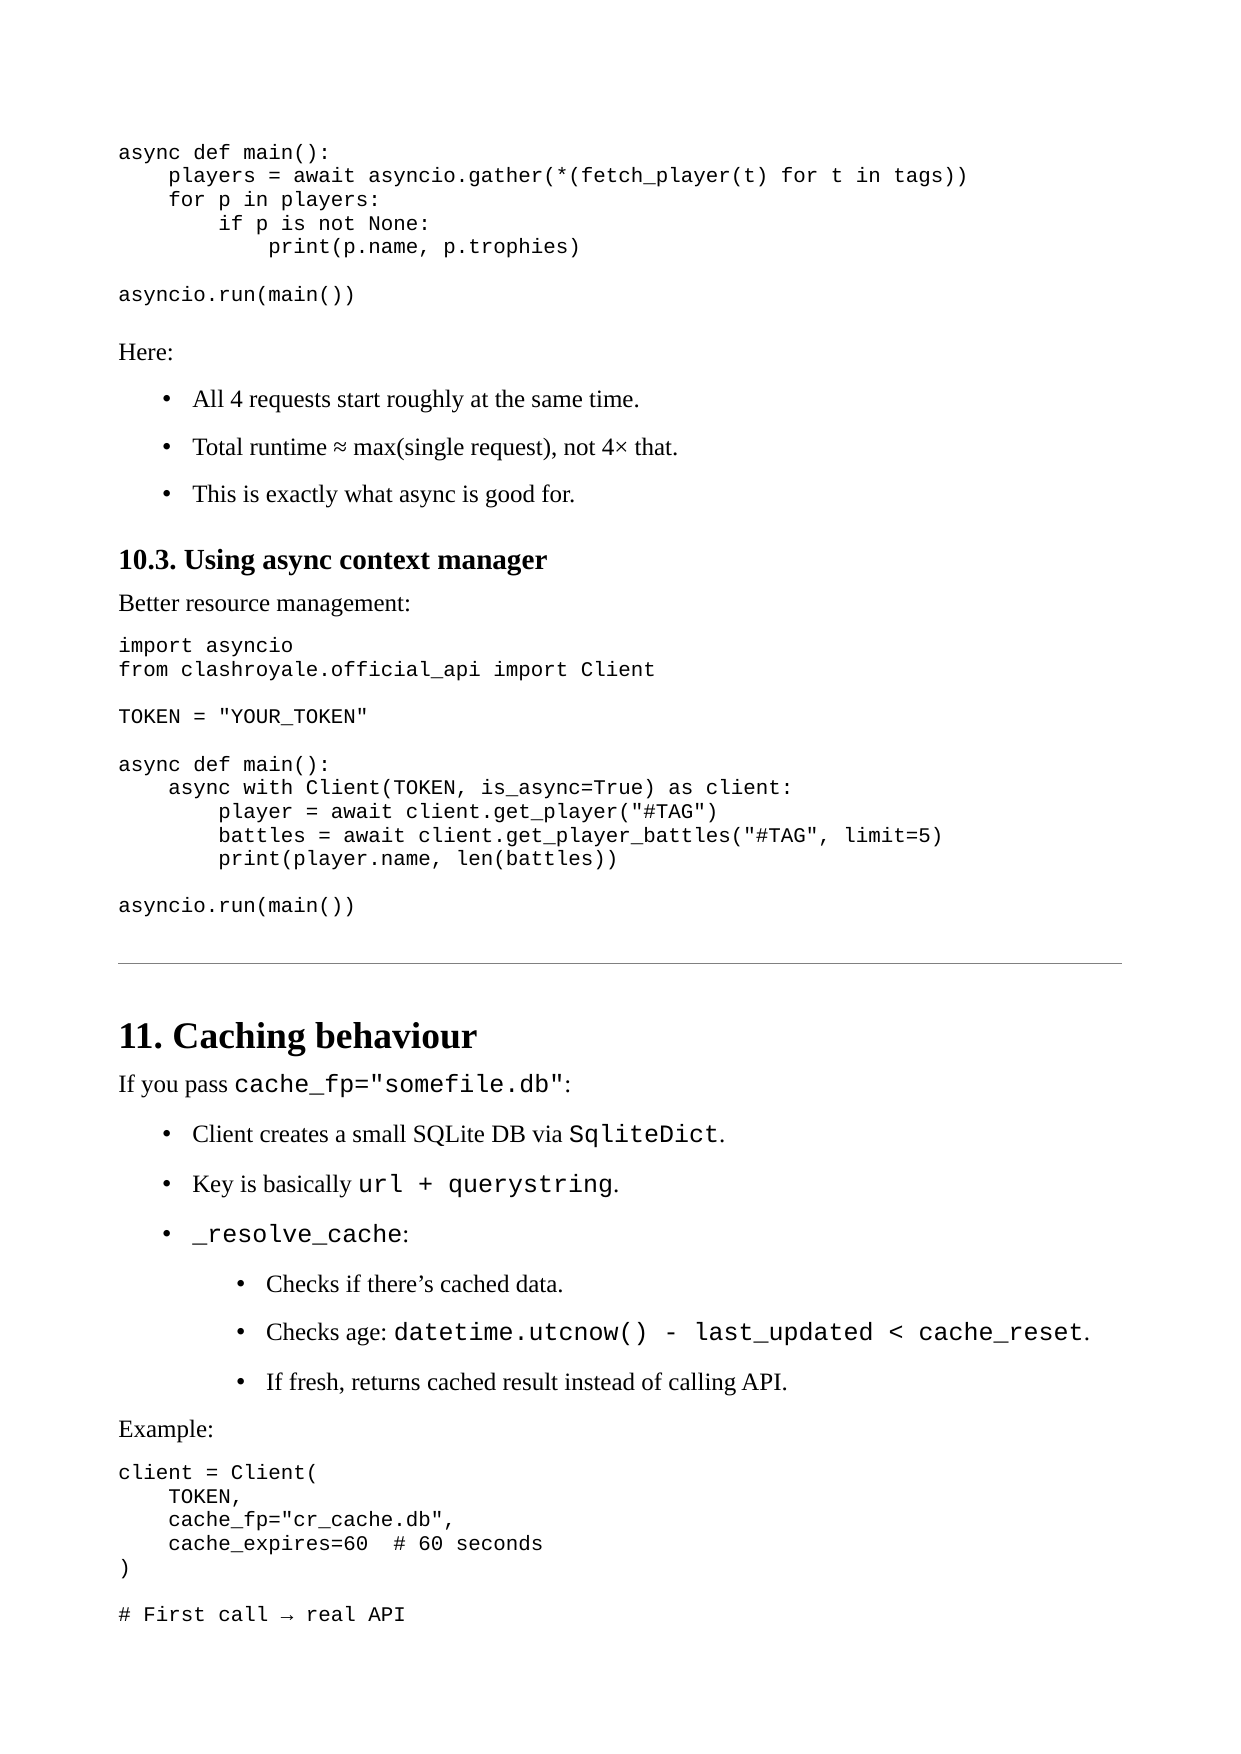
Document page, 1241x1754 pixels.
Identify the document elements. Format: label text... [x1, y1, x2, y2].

text async def main(): [118, 754, 1122, 777]
text print(player.name, len(battles)) [118, 848, 1122, 872]
text asyncio.run(main()) [118, 284, 1122, 307]
text ) [118, 1557, 1122, 1580]
text async with Client(TOKEN, is_async=True) as client: [118, 777, 1122, 801]
text TOKEN = "YOUR_TOKEN" [118, 706, 1122, 730]
text If you pass cache_fp="somefile.db": [118, 1069, 1122, 1100]
text client = Client( [118, 1462, 1122, 1486]
list All 4 requests start roughly at the same time. [162, 384, 1122, 413]
text Better resource management: [118, 588, 1122, 617]
text players = await asyncio.gather(*(fetch_player(t) for t in tags)) [118, 165, 1122, 189]
text # First call → real API [118, 1604, 1122, 1628]
list _resolve_cache: [162, 1219, 1122, 1250]
text TOKEN, [118, 1486, 1122, 1509]
text Example: [118, 1414, 1122, 1443]
text cache_expires=60 # 60 seconds [118, 1533, 1122, 1557]
text print(p.name, p.trophies) [118, 236, 1122, 260]
list Checks age: datetime.utcnow() - last_updated < cache_reset. [236, 1317, 1122, 1348]
text cache_fp="cr_cache.db", [118, 1509, 1122, 1533]
list This is exactly what async is good for. [162, 479, 1122, 508]
list Client creates a small SQLite DB via SqliteDict. [162, 1119, 1122, 1150]
subtitle 11. Caching behaviour [118, 1014, 1122, 1057]
list If fresh, returns cached result instead of calling API. [236, 1367, 1122, 1396]
text import asyncio [118, 635, 1122, 659]
text async def main(): [118, 142, 1122, 165]
text asyncio.run(main()) [118, 896, 1122, 919]
list Total runtime ≈ max(single request), not 4× that. [162, 432, 1122, 461]
text for p in players: [118, 189, 1122, 213]
subtitle 10.3. Using async context manager [118, 542, 1122, 575]
list Key is basically url + querystring. [162, 1169, 1122, 1200]
text player = await client.get_player("#TAG") [118, 801, 1122, 824]
text Here: [118, 337, 1122, 366]
list Checks if there’s cached data. [236, 1269, 1122, 1298]
text from clashroyale.official_api import Client [118, 659, 1122, 683]
text battles = await client.get_player_battles("#TAG", limit=5) [118, 824, 1122, 848]
text if p is not None: [118, 213, 1122, 236]
